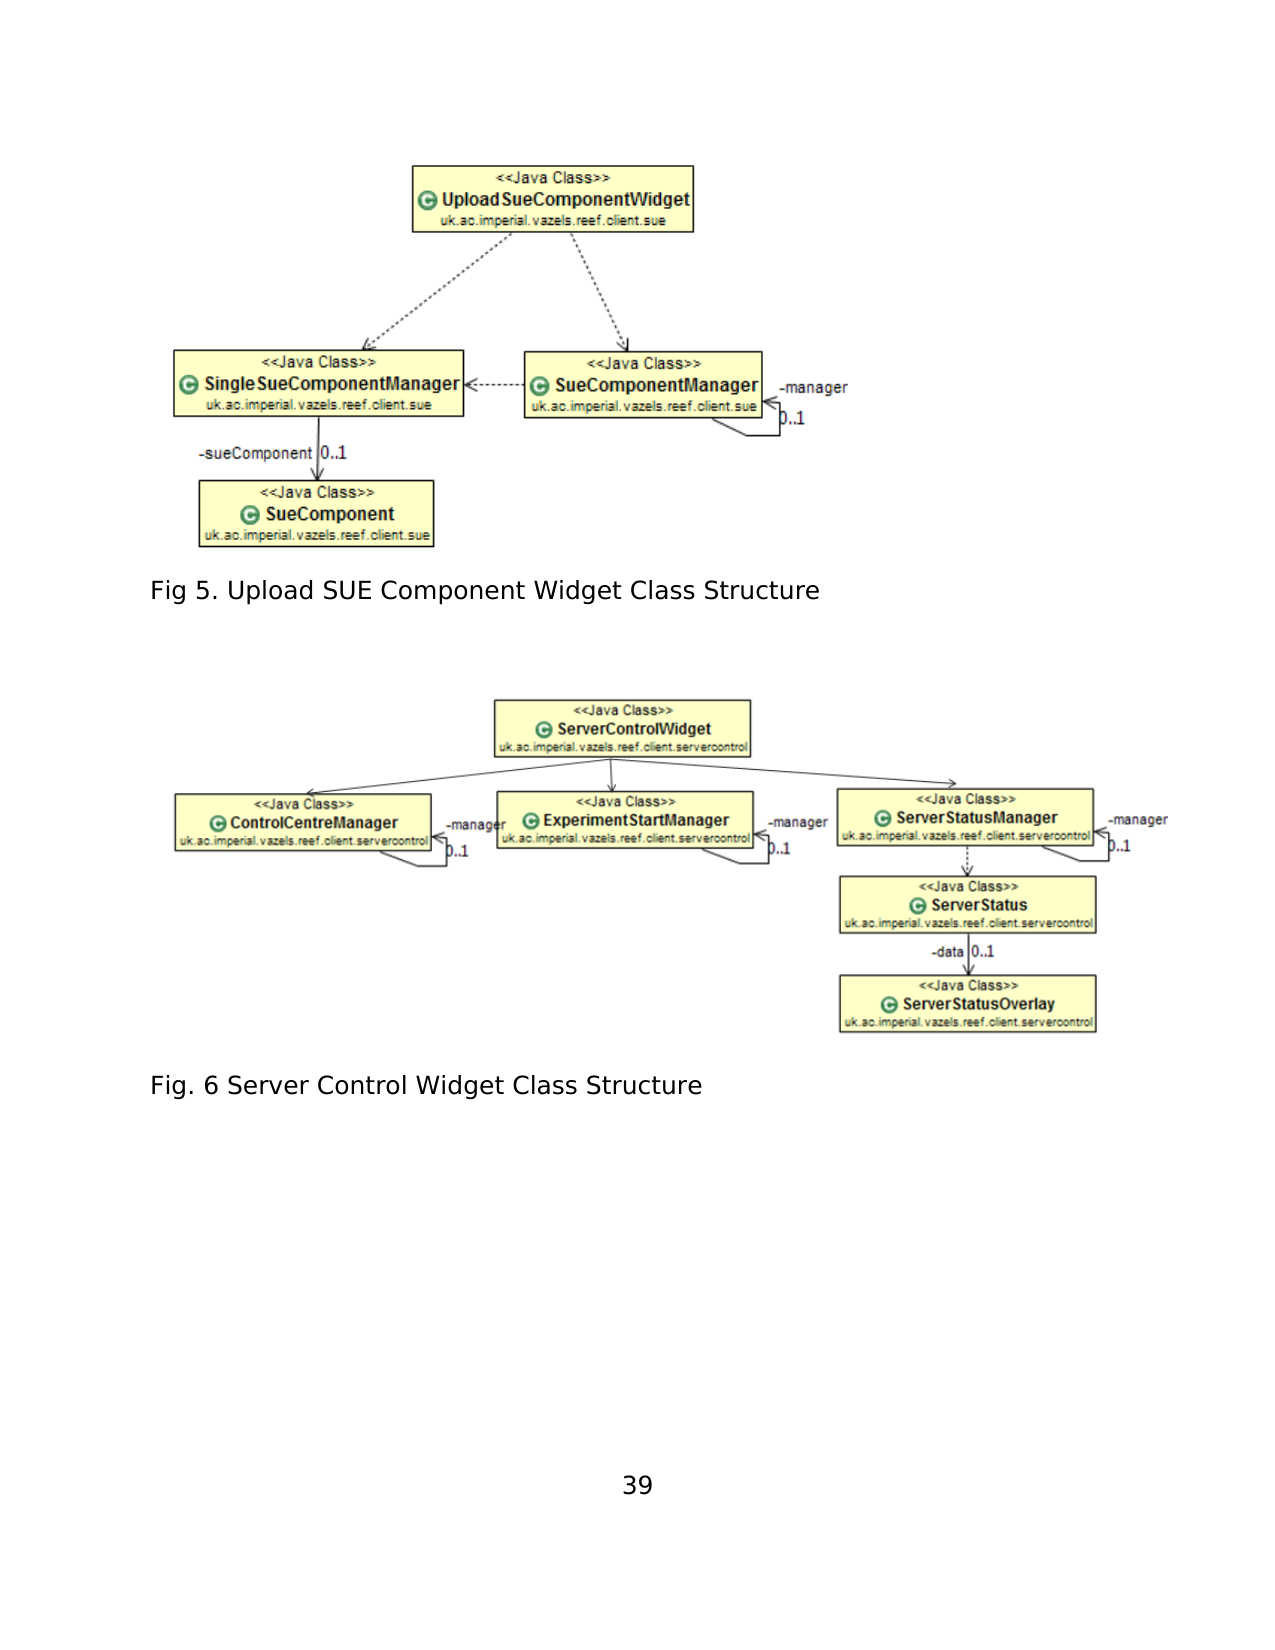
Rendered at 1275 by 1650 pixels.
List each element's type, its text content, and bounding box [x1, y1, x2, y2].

picture [166, 668, 1189, 1050]
picture [166, 159, 848, 555]
text Fig 5. Upload SUE Component Widget Class Structure [150, 577, 1125, 606]
text Fig. 6 Server Control Widget Class Structure [150, 1071, 1125, 1100]
